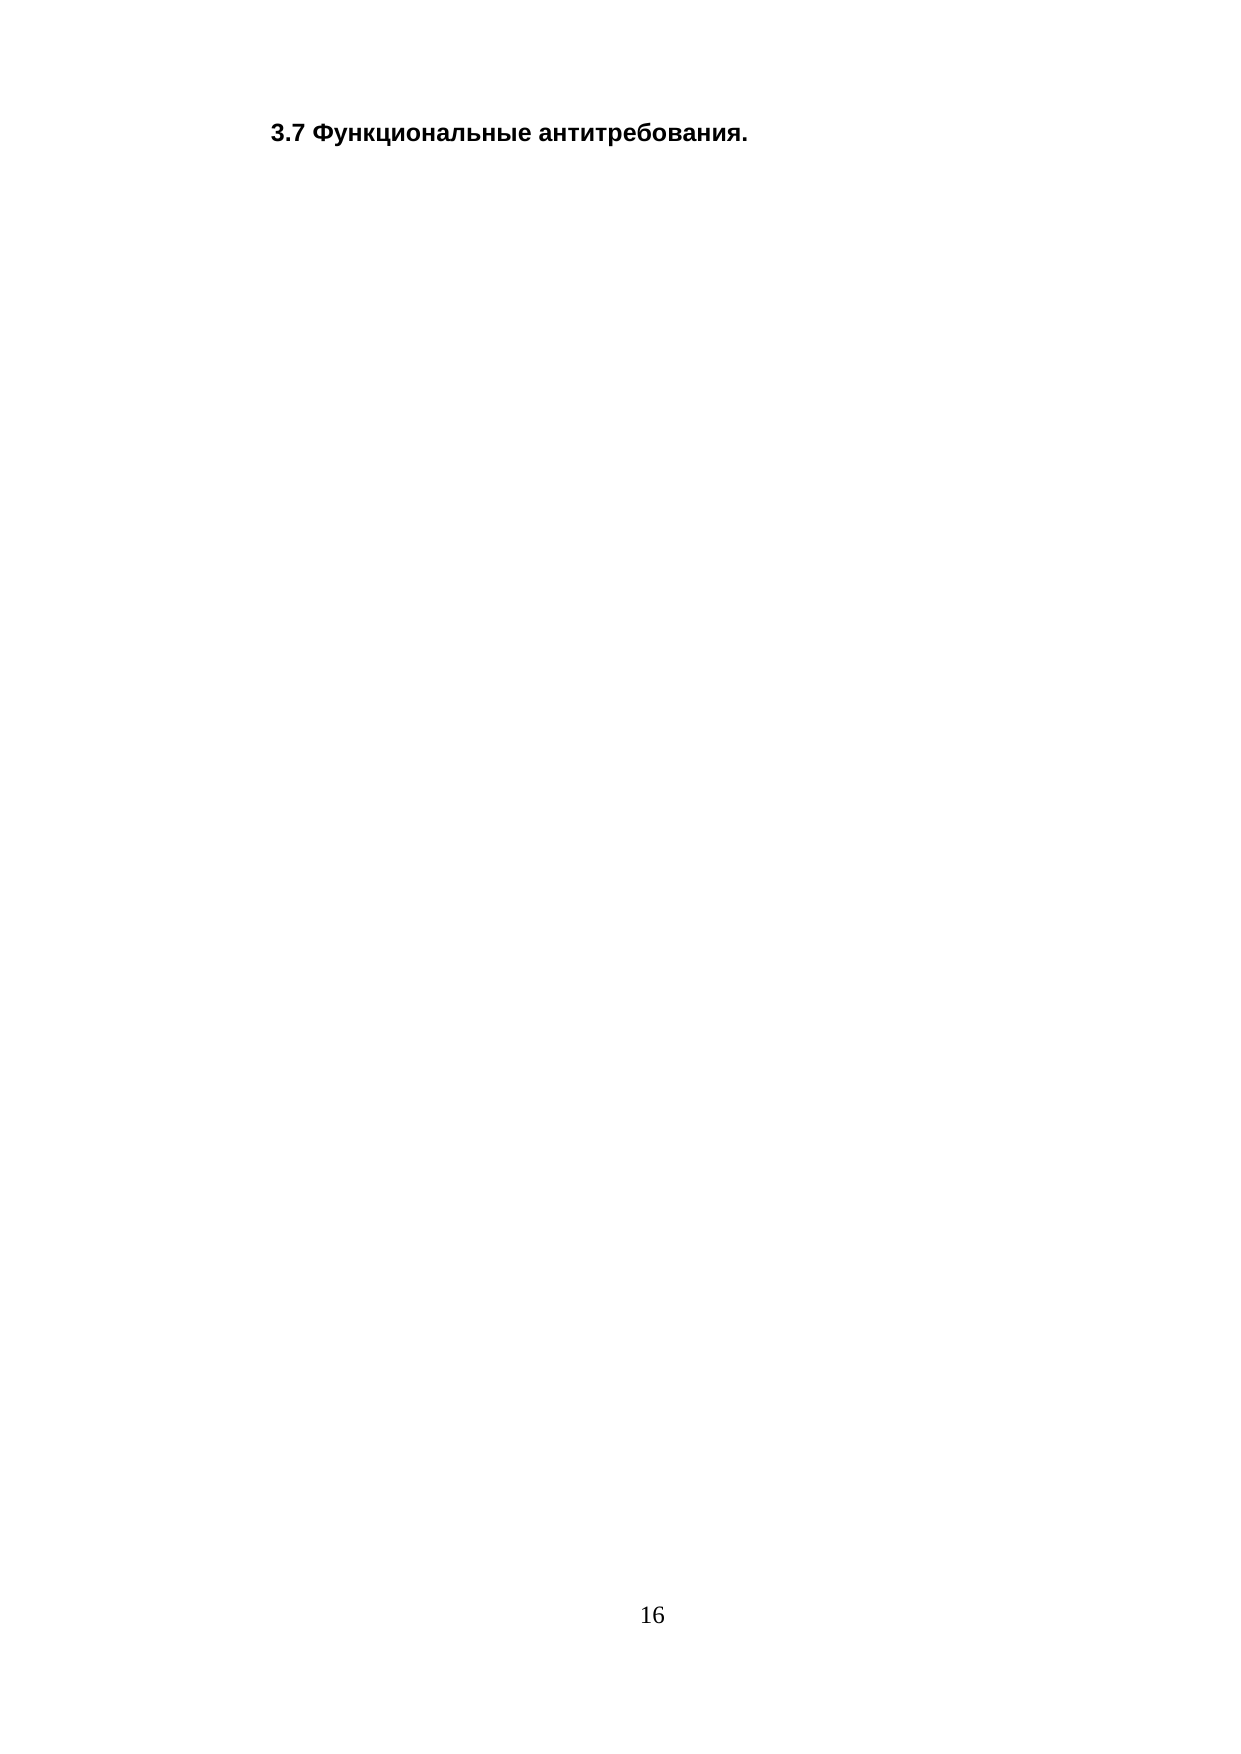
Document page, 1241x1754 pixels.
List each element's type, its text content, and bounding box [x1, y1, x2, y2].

subtitle Функциональные антитребования. [182, 118, 1122, 147]
